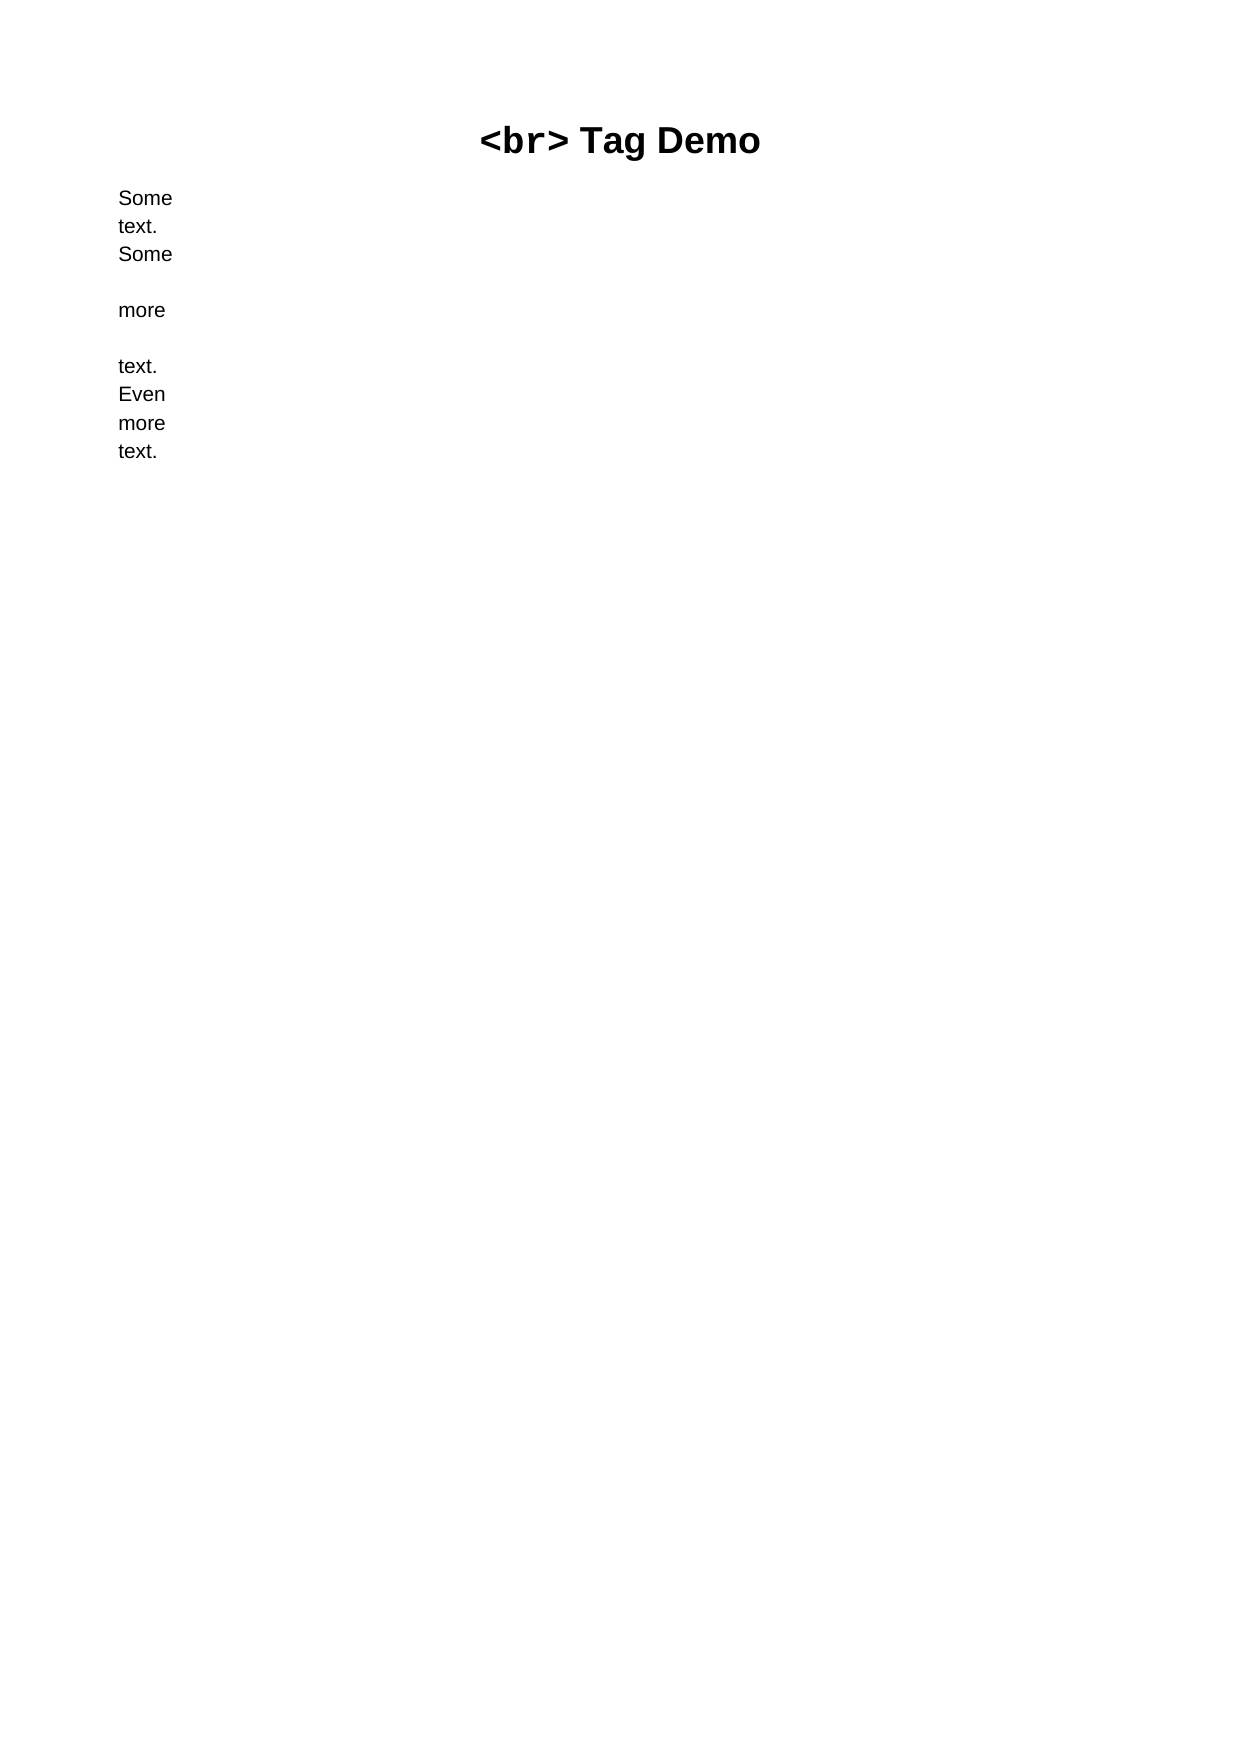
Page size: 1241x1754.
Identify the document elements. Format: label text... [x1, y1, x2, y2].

text Even more text. [118, 382, 1122, 462]
text Some more text. [118, 242, 1122, 378]
title <br> Tag Demo [118, 118, 1122, 164]
text Some text. [118, 185, 1122, 237]
